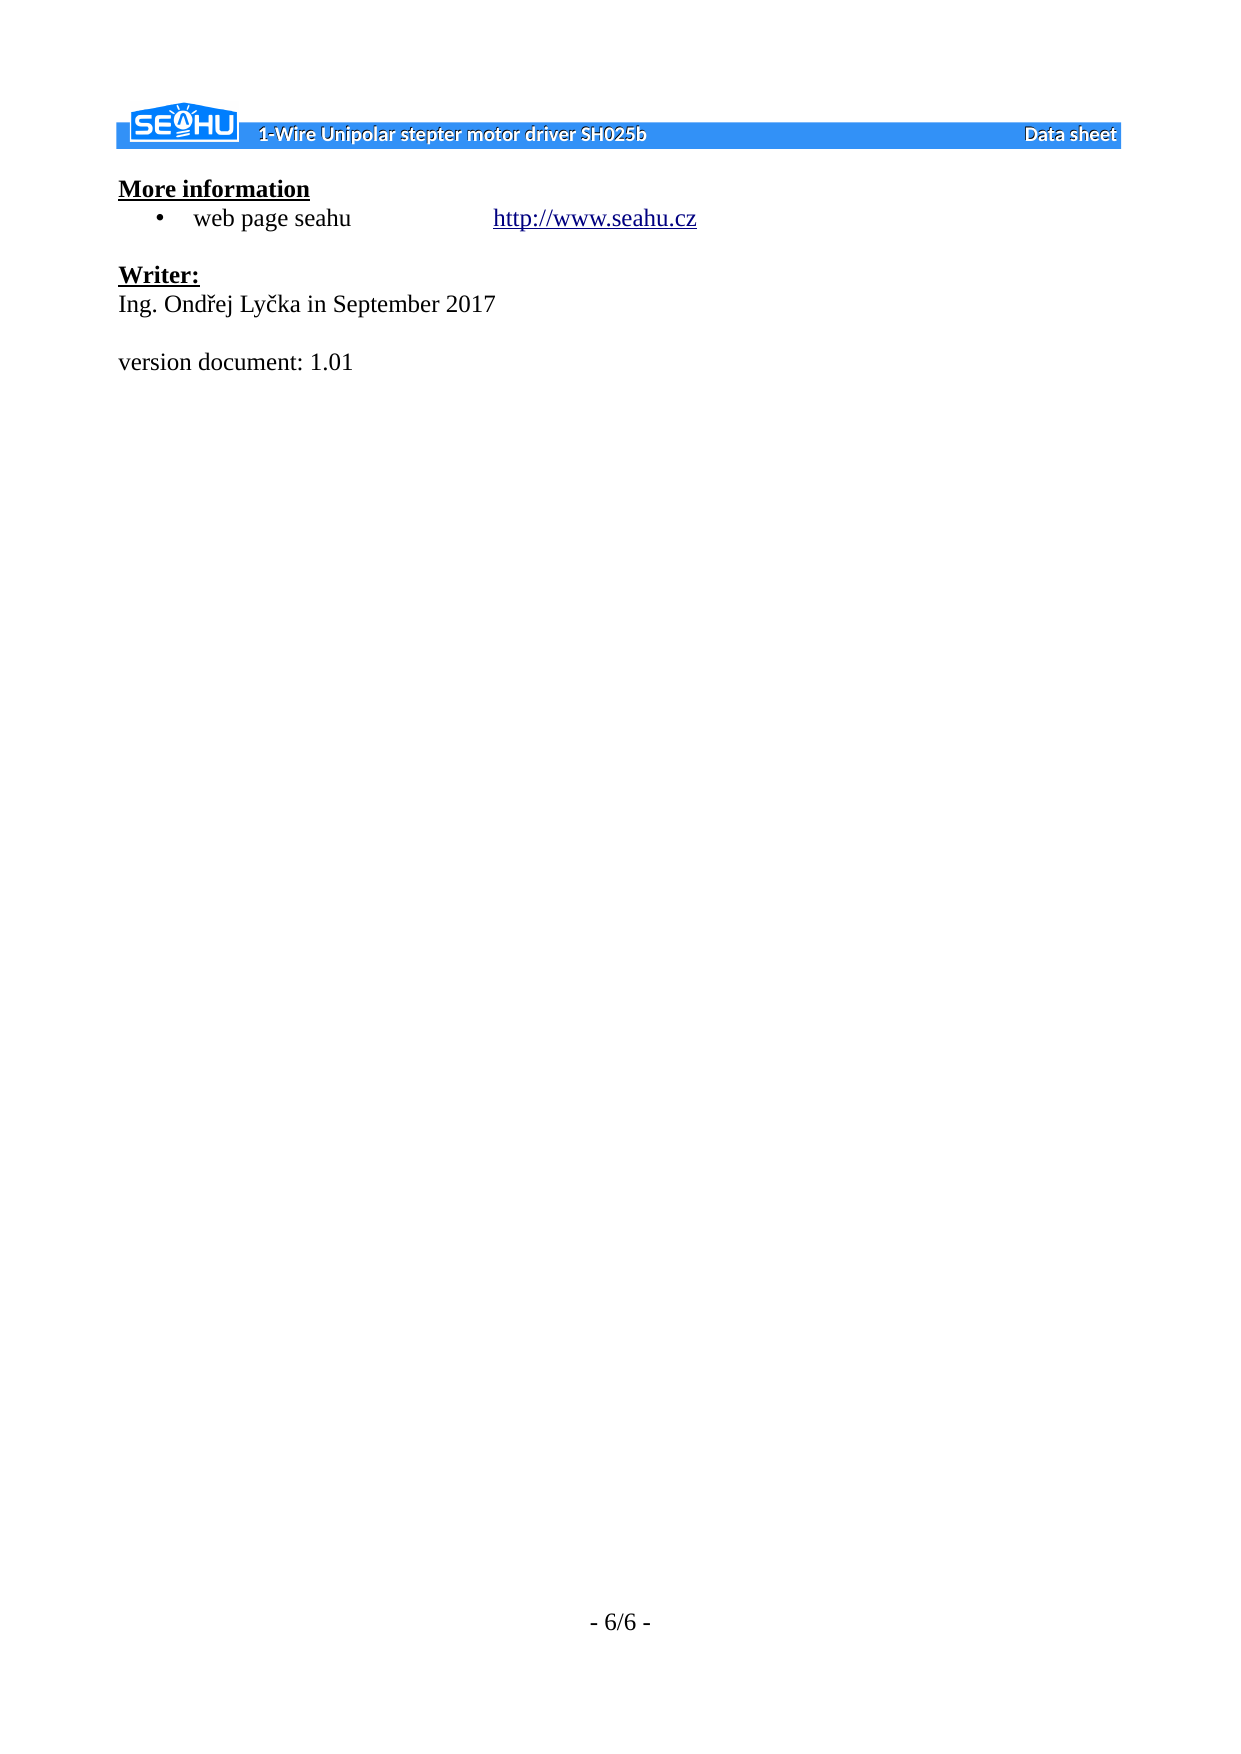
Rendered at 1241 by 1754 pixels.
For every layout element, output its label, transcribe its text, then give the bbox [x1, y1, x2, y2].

text Ing. Ondřej Lyčka in September 2017 [118, 289, 1122, 318]
text version document: 1.01 [118, 347, 1122, 375]
text More information [118, 174, 1122, 203]
text Writer: [118, 260, 1122, 289]
picture [129, 101, 239, 142]
list web page seahu http://www.seahu.cz [156, 203, 1122, 232]
